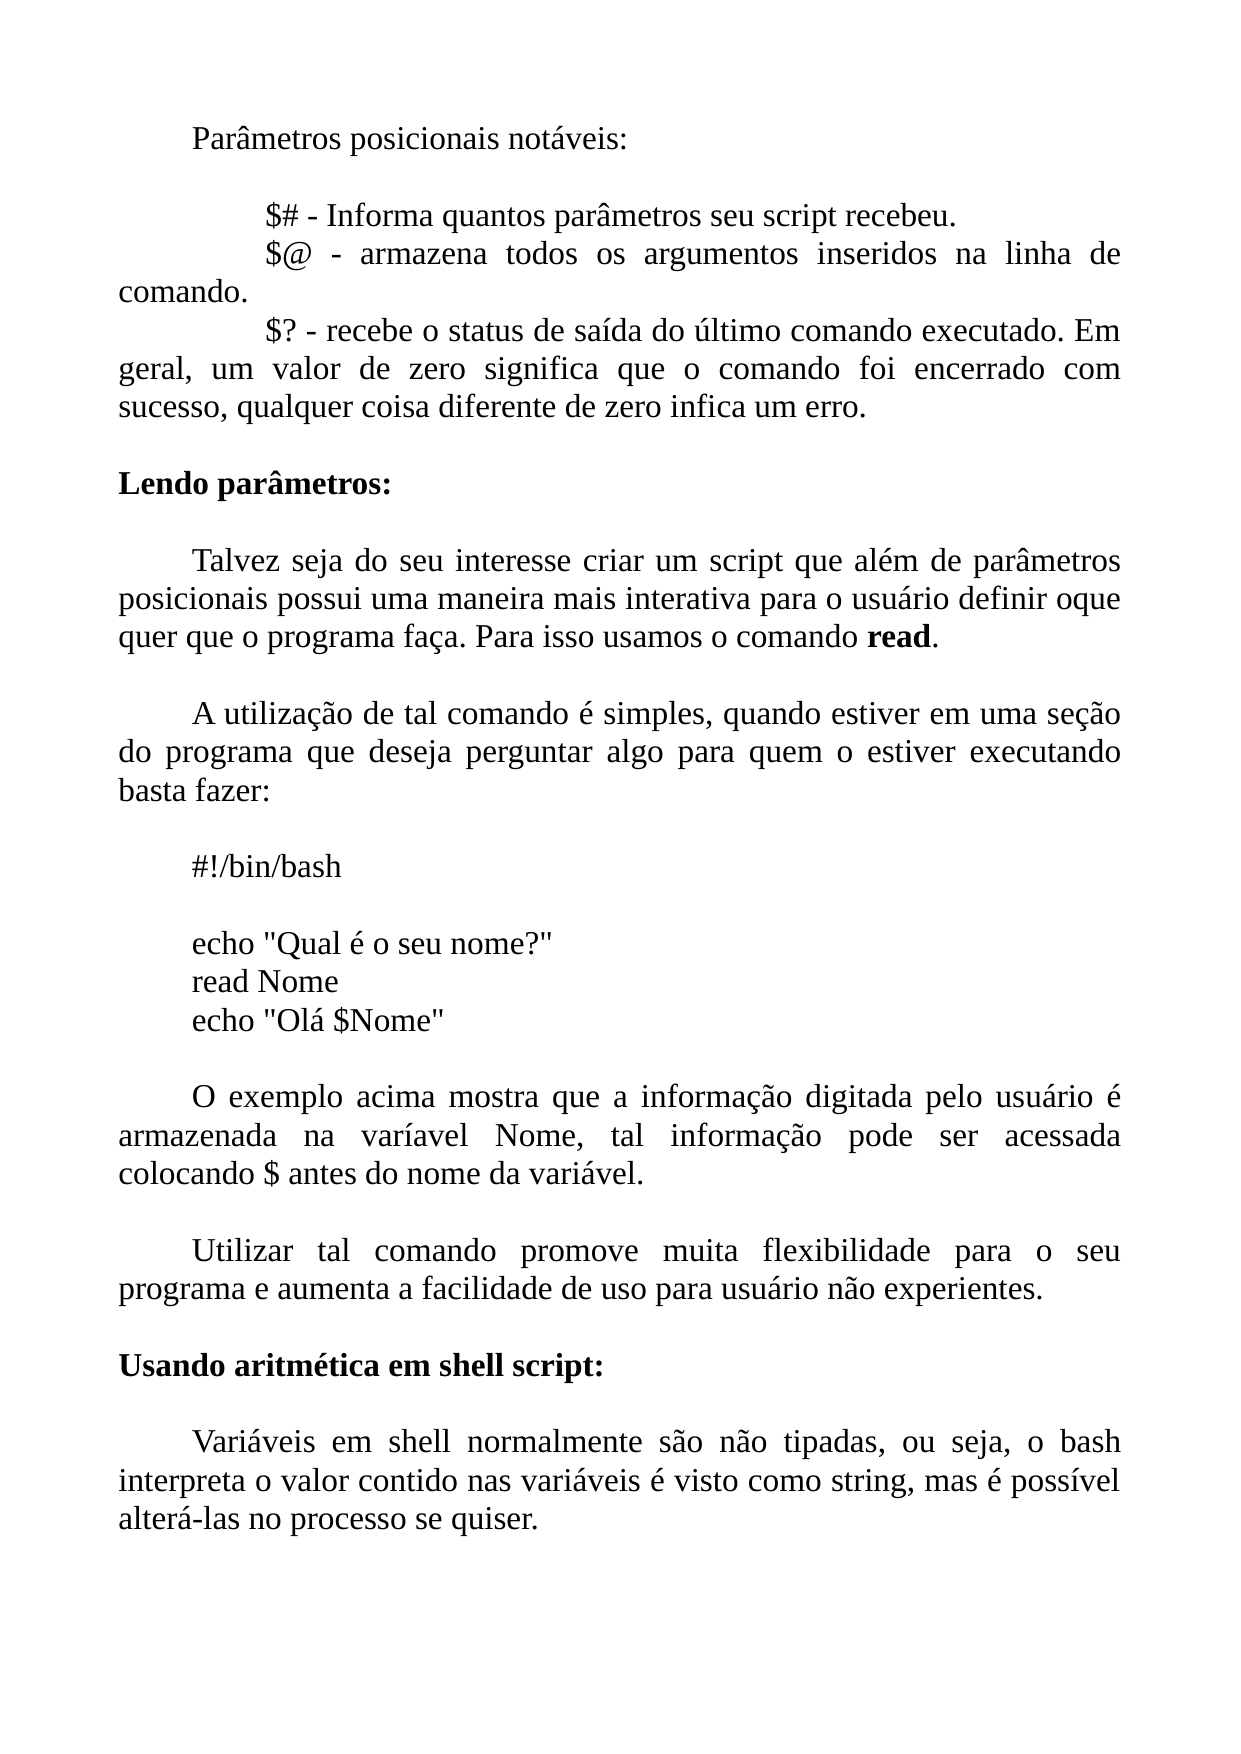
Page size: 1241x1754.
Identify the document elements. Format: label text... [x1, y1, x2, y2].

text Parâmetros posicionais notáveis: [118, 118, 1122, 156]
text Lendo parâmetros: [118, 463, 1122, 501]
text A utilização de tal comando é simples, quando estiver em uma seção do programa que deseja perguntar algo para quem o estiver executando basta fazer: [118, 693, 1122, 808]
text echo "Qual é o seu nome?" [118, 923, 1122, 961]
text #!/bin/bash [118, 846, 1122, 885]
text Utilizar tal comando promove muita flexibilidade para o seu programa e aumenta a facilidade de uso para usuário não experientes. [118, 1230, 1122, 1306]
text read Nome [118, 961, 1122, 1000]
text Usando aritmética em shell script: [118, 1345, 1122, 1383]
text $# - Informa quantos parâmetros seu script recebeu. [118, 195, 1122, 233]
text $@ - armazena todos os argumentos inseridos na linha de comando. [118, 233, 1122, 310]
text $? - recebe o status de saída do último comando executado. Em geral, um valor de zero significa que o comando foi encerrado com sucesso, qualquer coisa diferente de zero infica um erro. [118, 310, 1122, 425]
text O exemplo acima mostra que a informação digitada pelo usuário é armazenada na varíavel Nome, tal informação pode ser acessada colocando $ antes do nome da variável. [118, 1076, 1122, 1191]
text Variáveis em shell normalmente são não tipadas, ou seja, o bash interpreta o valor contido nas variáveis é visto como string, mas é possível alterá-las no processo se quiser. [118, 1421, 1122, 1536]
text echo "Olá $Nome" [118, 1000, 1122, 1038]
text Talvez seja do seu interesse criar um script que além de parâmetros posicionais possui uma maneira mais interativa para o usuário definir oque quer que o programa faça. Para isso usamos o comando read. [118, 540, 1122, 655]
